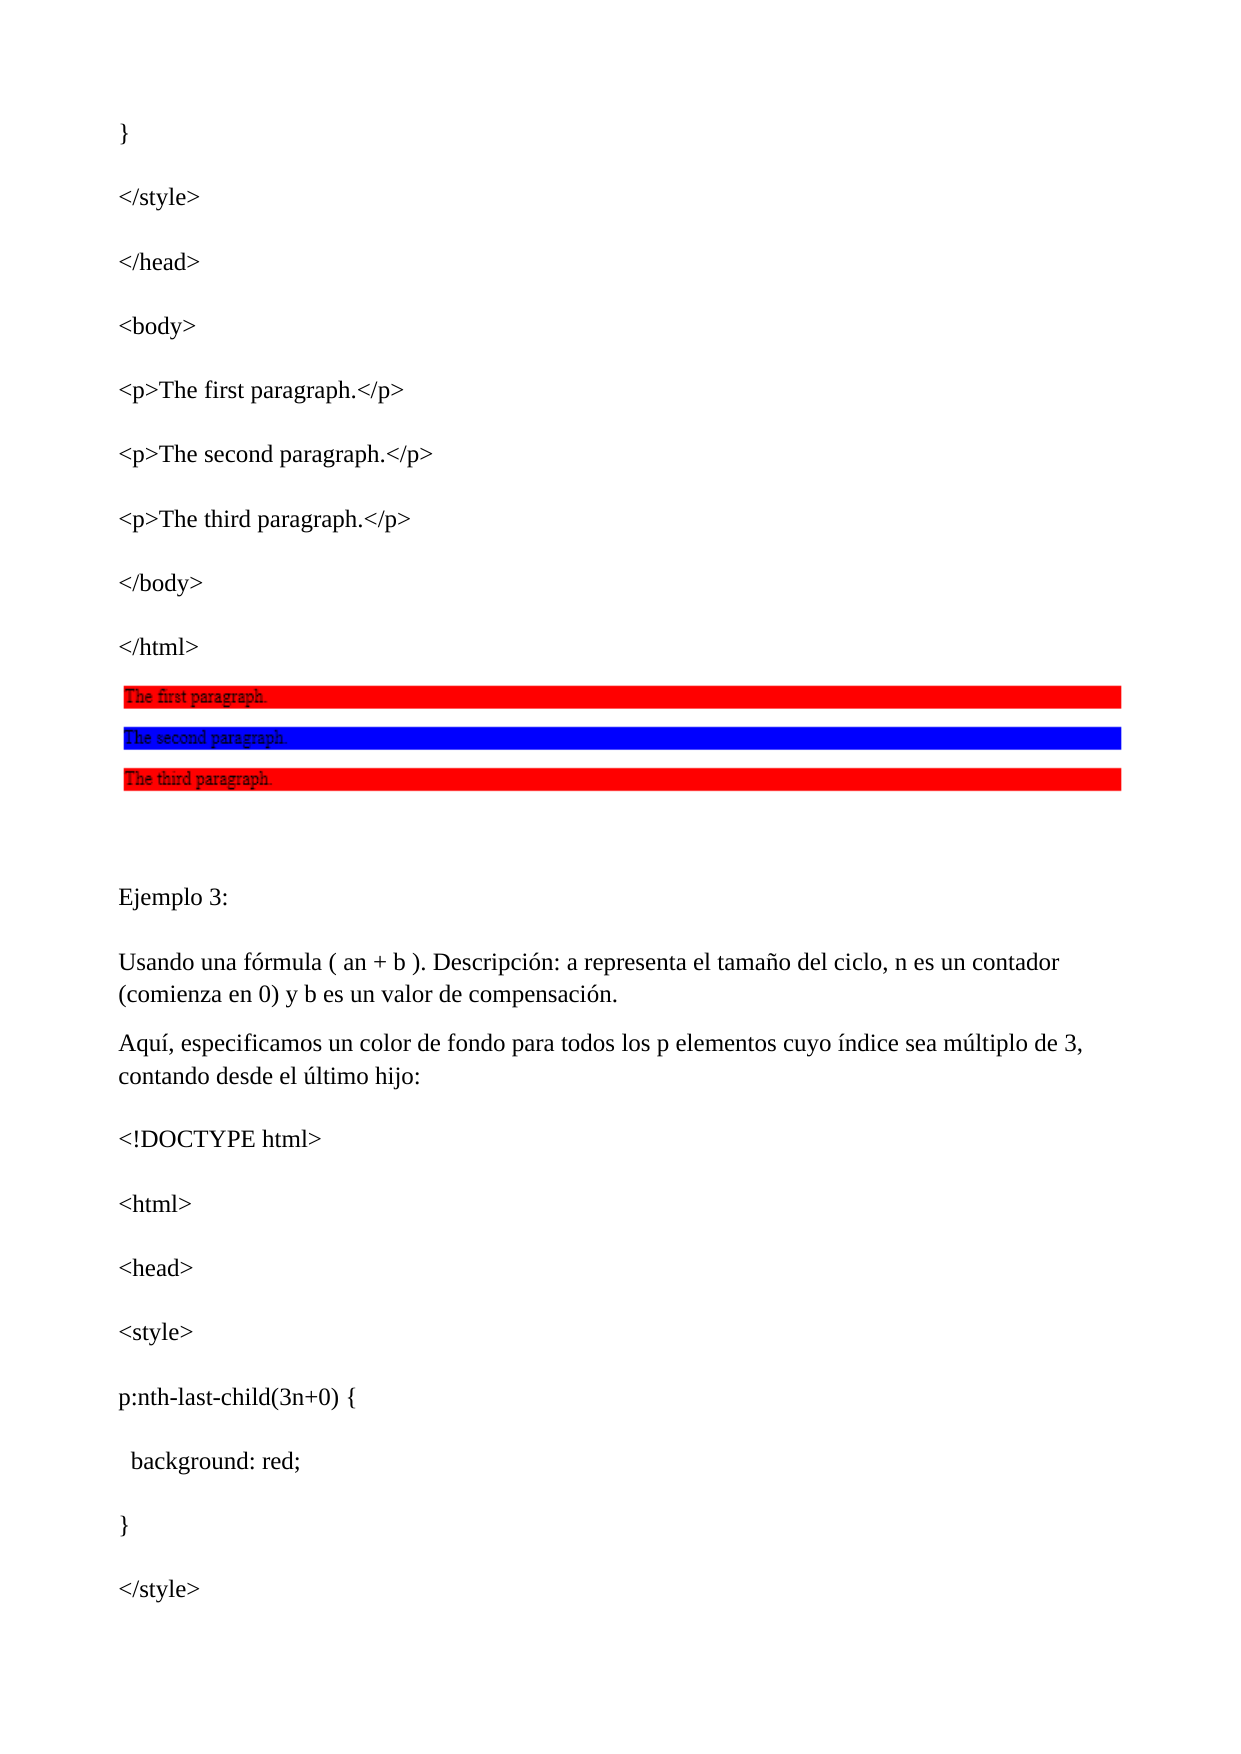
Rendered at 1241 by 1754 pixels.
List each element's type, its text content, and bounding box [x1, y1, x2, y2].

text Usando una fórmula ( an + b ). Descripción: a representa el tamaño del ciclo, n es un contador (comienza en 0) y b es un valor de compensación. [118, 947, 1122, 1008]
text p:nth-last-child(3n+0) { [118, 1382, 1122, 1410]
text <head> [118, 1253, 1122, 1282]
text background: red; [118, 1446, 1122, 1474]
text </head> [118, 247, 1122, 275]
text <p>The third paragraph.</p> [118, 504, 1122, 532]
text <!DOCTYPE html> [118, 1124, 1122, 1153]
text Aquí, especificamos un color de fondo para todos los p elementos cuyo índice sea múltiplo de 3, contando desde el último hijo: [118, 1028, 1122, 1090]
text </style> [118, 1574, 1122, 1603]
text Ejemplo 3: [118, 882, 1122, 911]
text <body> [118, 311, 1122, 340]
text </html> [118, 632, 1122, 661]
text </style> [118, 182, 1122, 211]
text <p>The second paragraph.</p> [118, 439, 1122, 468]
text <p>The first paragraph.</p> [118, 375, 1122, 404]
text </body> [118, 568, 1122, 597]
text } [118, 118, 1122, 147]
picture [118, 681, 1123, 814]
text <html> [118, 1189, 1122, 1217]
text } [118, 1510, 1122, 1539]
text <style> [118, 1317, 1122, 1346]
